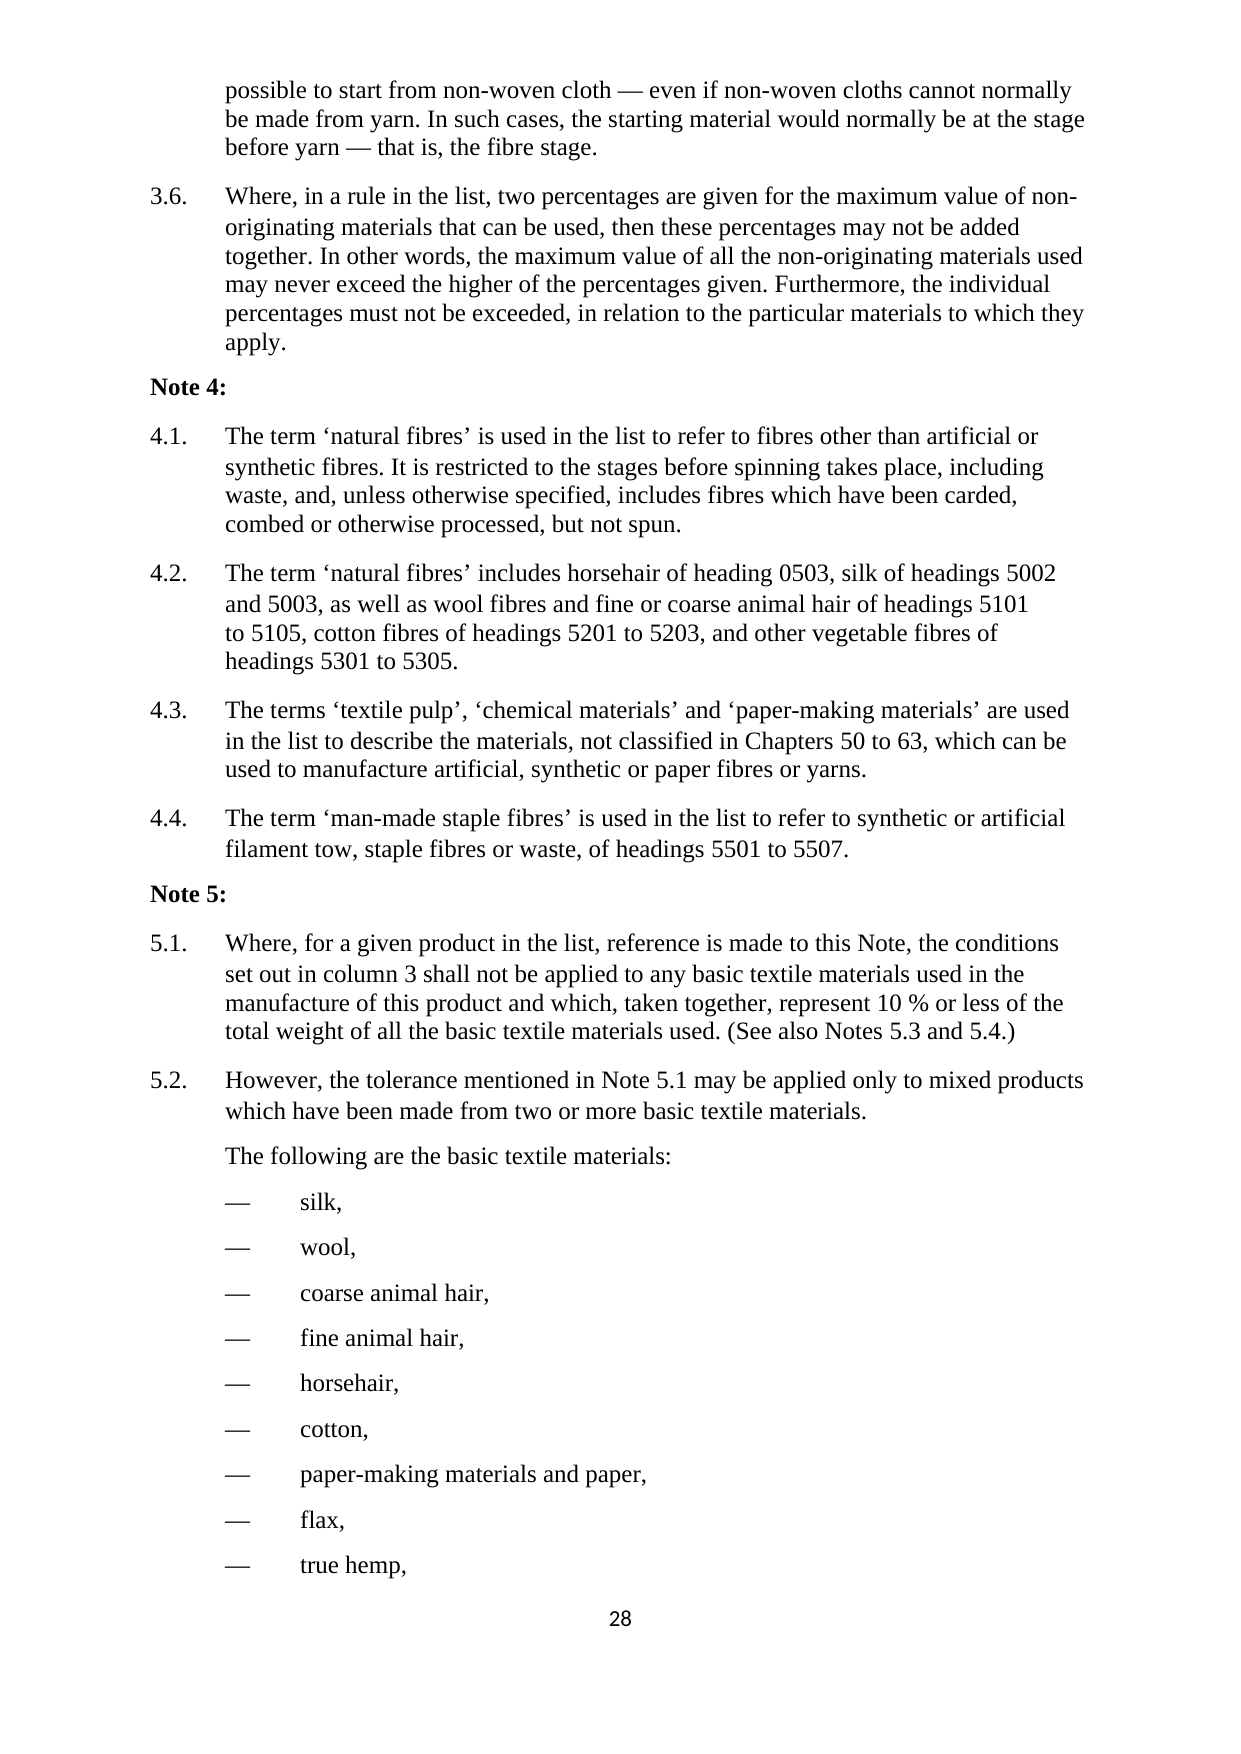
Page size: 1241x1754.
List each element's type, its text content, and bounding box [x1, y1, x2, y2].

text Note 5: [150, 879, 1090, 908]
text — flax, [225, 1505, 1090, 1533]
text — silk, [225, 1187, 1090, 1216]
text 4.2. The term ‘natural fibres’ includes horsehair of heading 0503, silk of headings 5002 and 5003, as well as wool fibres and fine or coarse animal hair of headings 5101 to 5105, cotton fibres of headings 5201 to 5203, and other vegetable fibres of headings 5301 to 5305. [150, 555, 1090, 675]
text 3.6. Where, in a rule in the list, two percentages are given for the maximum value of non‐originating materials that can be used, then these percentages may not be added together. In other words, the maximum value of all the non-originating materials used may never exceed the higher of the percentages given. Furthermore, the individual percentages must not be exceeded, in relation to the particular materials to which they apply. [150, 178, 1090, 356]
text Note 4: [150, 372, 1090, 401]
text 5.1. Where, for a given product in the list, reference is made to this Note, the conditions set out in column 3 shall not be applied to any basic textile materials used in the manufacture of this product and which, taken together, represent 10 % or less of the total weight of all the basic textile materials used. (See also Notes 5.3 and 5.4.) [150, 925, 1090, 1045]
text — true hemp, [225, 1550, 1090, 1579]
text — horsehair, [225, 1368, 1090, 1397]
text 4.3. The terms ‘textile pulp’, ‘chemical materials’ and ‘paper-making materials’ are used in the list to describe the materials, not classified in Chapters 50 to 63, which can be used to manufacture artificial, synthetic or paper fibres or yarns. [150, 692, 1090, 783]
text — cotton, [225, 1414, 1090, 1443]
text — fine animal hair, [225, 1323, 1090, 1352]
text 5.2. However, the tolerance mentioned in Note 5.1 may be applied only to mixed products which have been made from two or more basic textile materials. [150, 1062, 1090, 1125]
text possible to start from non-woven cloth — even if non-woven cloths cannot normally be made from yarn. In such cases, the starting material would normally be at the stage before yarn — that is, the fibre stage. [225, 75, 1090, 161]
text — coarse animal hair, [225, 1278, 1090, 1306]
text 4.1. The term ‘natural fibres’ is used in the list to refer to fibres other than artificial or synthetic fibres. It is restricted to the stages before spinning takes place, including waste, and, unless otherwise specified, includes fibres which have been carded, combed or otherwise processed, but not spun. [150, 418, 1090, 538]
text — wool, [225, 1232, 1090, 1261]
text 4.4. The term ‘man-made staple fibres’ is used in the list to refer to synthetic or artificial filament tow, staple fibres or waste, of headings 5501 to 5507. [150, 800, 1090, 863]
text The following are the basic textile materials: [225, 1141, 1090, 1170]
text — paper-making materials and paper, [225, 1459, 1090, 1488]
